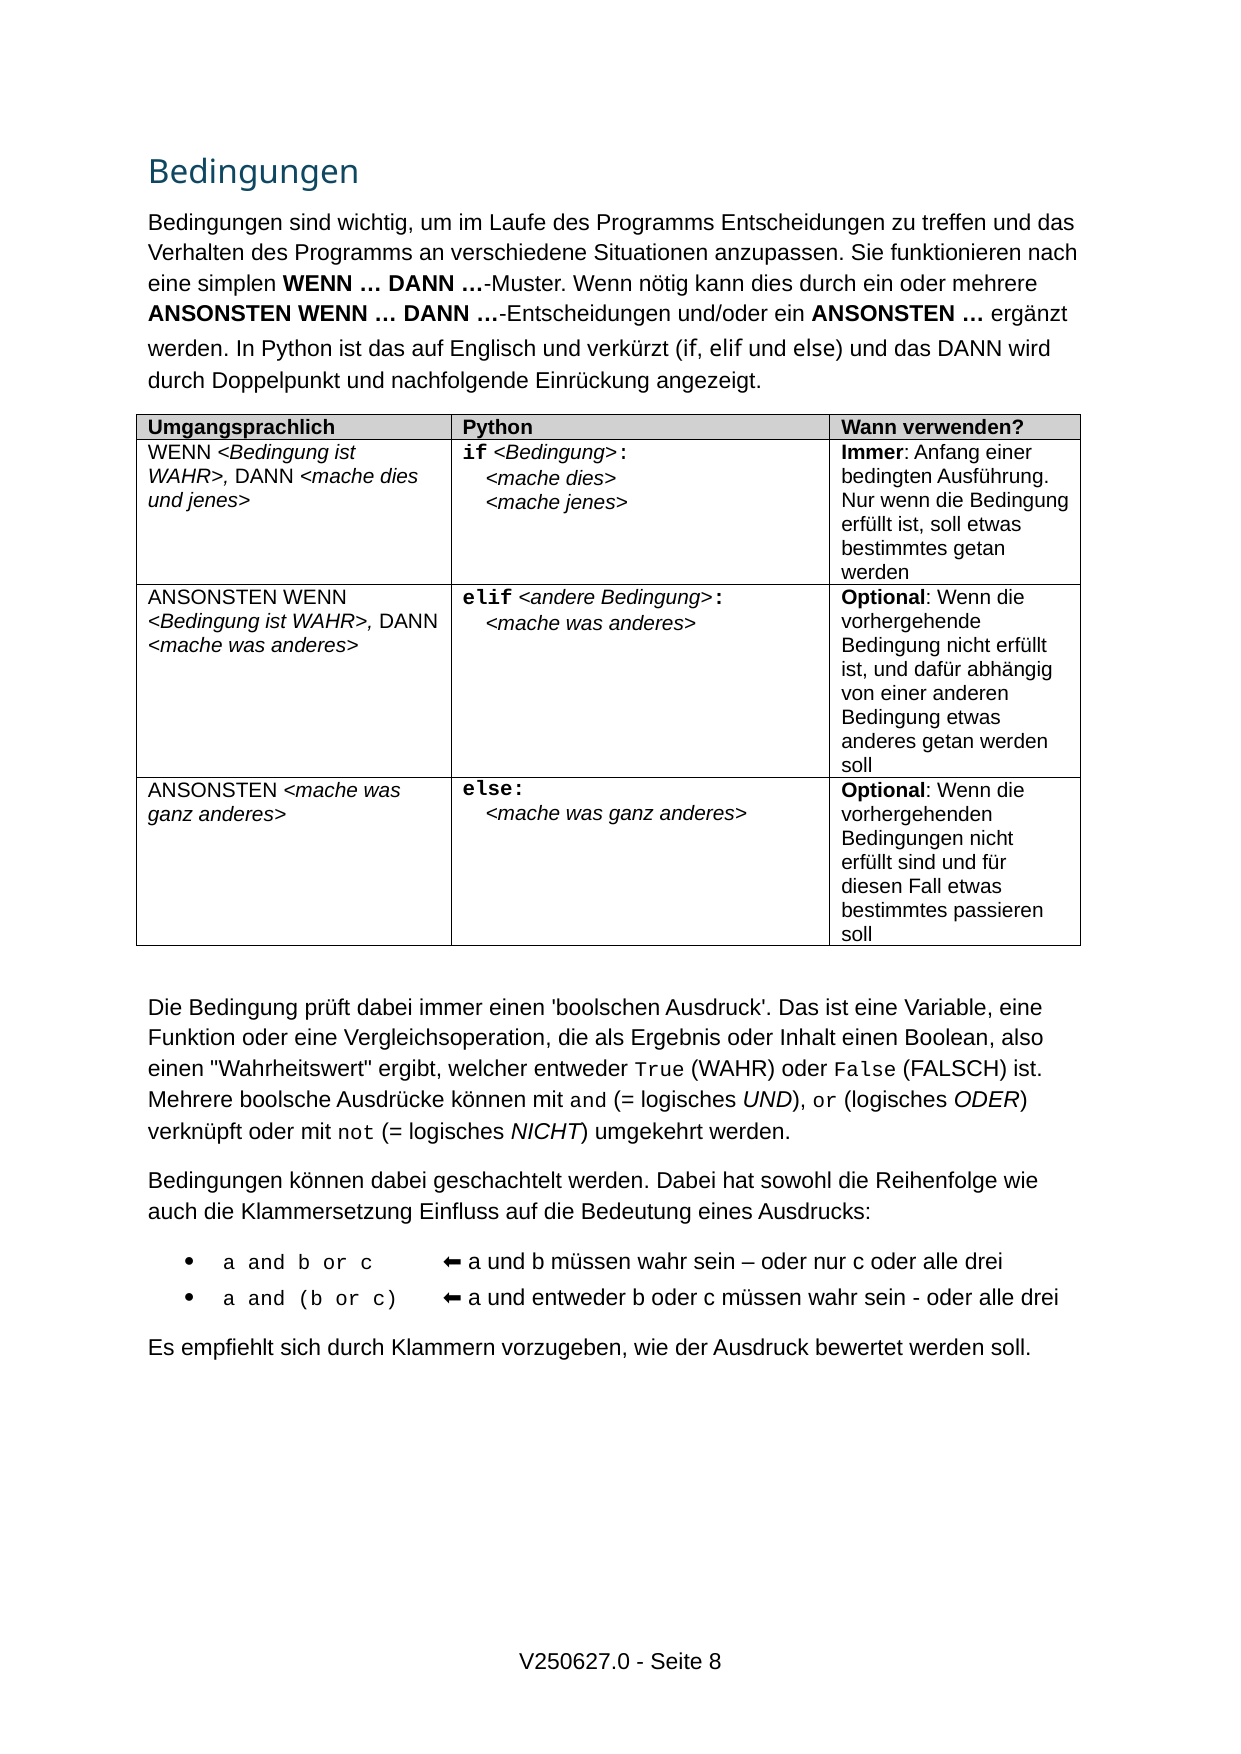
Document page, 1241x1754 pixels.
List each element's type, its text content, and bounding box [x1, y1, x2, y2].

table_header Python [452, 415, 829, 439]
table_cell ANSONSTEN <mache was ganz anderes> [137, 778, 451, 945]
table_cell Optional: Wenn die vorhergehenden Bedingungen nicht erfüllt sind und für diesen Fall etwas bestimmtes passieren soll [830, 778, 1080, 945]
table_cell Immer: Anfang einer bedingten Ausführung. Nur wenn die Bedingung erfüllt ist, soll etwas bestimmtes getan werden [830, 440, 1080, 584]
list a and b or c ⬅️ a und b müssen wahr sein – oder nur c oder alle drei [185, 1245, 1093, 1276]
text Die Bedingung prüft dabei immer einen 'boolschen Ausdruck'. Das ist eine Variable, eine Funktion oder eine Vergleichsoperation, die als Ergebnis oder Inhalt einen Boolean, also einen "Wahrheitswert" ergibt, welcher entweder True (WAHR) oder False (FALSCH) ist. Mehrere boolsche Ausdrücke können mit and (= logisches UND), or (logisches ODER) verknüpft oder mit not (= logisches NICHT) umgekehrt werden. [148, 993, 1093, 1146]
table_cell Optional: Wenn die vorhergehende Bedingung nicht erfüllt ist, und dafür abhängig von einer anderen Bedingung etwas anderes getan werden soll [830, 585, 1080, 777]
table_cell else: <mache was ganz anderes> [452, 778, 829, 945]
text Bedingungen können dabei geschachtelt werden. Dabei hat sowohl die Reihenfolge wie auch die Klammersetzung Einfluss auf die Bedeutung eines Ausdrucks: [148, 1167, 1093, 1224]
table_cell WENN <Bedingung ist WAHR>, DANN <mache dies und jenes> [137, 440, 451, 584]
table_header Umgangsprachlich [137, 415, 451, 439]
table_header Wann verwenden? [830, 415, 1080, 439]
subtitle Bedingungen [148, 148, 1093, 193]
table_cell elif <andere Bedingung>: <mache was anderes> [452, 585, 829, 777]
text Es empfiehlt sich durch Klammern vorzugeben, wie der Ausdruck bewertet werden soll. [148, 1334, 1093, 1360]
table_cell ANSONSTEN WENN <Bedingung ist WAHR>, DANN <mache was anderes> [137, 585, 451, 777]
text Bedingungen sind wichtig, um im Laufe des Programms Entscheidungen zu treffen und das Verhalten des Programms an verschiedene Situationen anzupassen. Sie funktionieren nach eine simplen WENN … DANN …-Muster. Wenn nötig kann dies durch ein oder mehrere ANSONSTEN WENN … DANN …-Entscheidungen und/oder ein ANSONSTEN … ergänzt werden. In Python ist das auf Englisch und verkürzt (if, elif und else) und das DANN wird durch Doppelpunkt und nachfolgende Einrückung angezeigt. [148, 208, 1093, 393]
table_cell if <Bedingung>: <mache dies> <mache jenes> [452, 440, 829, 584]
list a and (b or c) ⬅️ a und entweder b oder c müssen wahr sein - oder alle drei [185, 1281, 1093, 1312]
